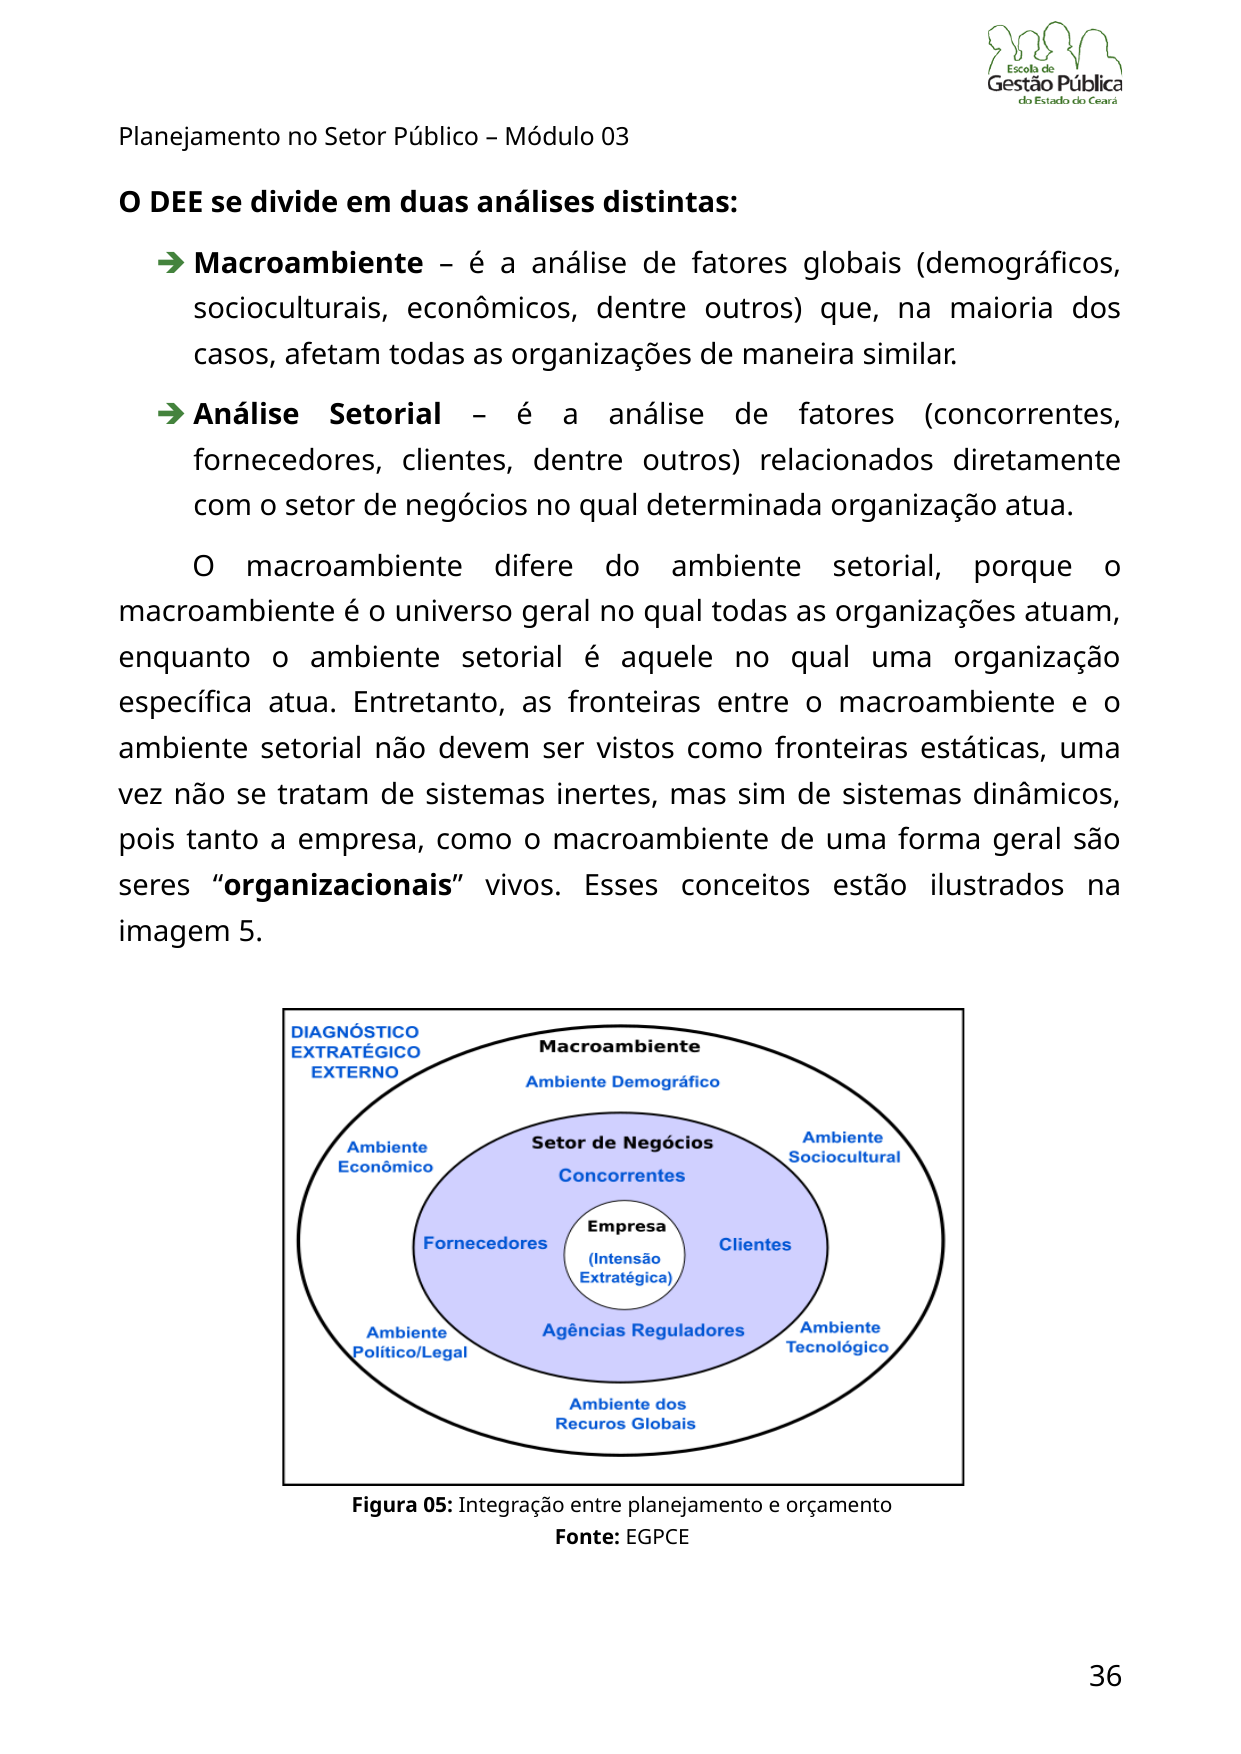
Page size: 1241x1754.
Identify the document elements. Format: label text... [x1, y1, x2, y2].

list O DEE se divide em duas análises distintas: [118, 182, 1122, 221]
text O macroambiente difere do ambiente setorial, porque o macroambiente é o universo geral no qual todas as organizações atuam, enquanto o ambiente setorial é aquele no qual uma organização específica atua. Entretanto, as fronteiras entre o macroambiente e o ambiente setorial não devem ser vistos como fronteiras estáticas, uma vez não se tratam de sistemas inertes, mas sim de sistemas dinâmicos, pois tanto a empresa, como o macroambiente de uma forma geral são seres “organizacionais” vivos. Esses conceitos estão ilustrados na imagem 5. [118, 545, 1122, 949]
list Análise Setorial – é a análise de fatores (concorrentes, fornecedores, clientes, dentre outros) relacionados diretamente com o setor de negócios no qual determinada organização atua. [156, 393, 1122, 524]
picture [282, 1008, 965, 1486]
picture [118, 21, 1123, 104]
text Figura 05: Integração entre planejamento e orçamento Fonte: EGPCE [239, 1007, 1005, 1551]
list Macroambiente – é a análise de fatores globais (demográficos, socioculturais, econômicos, dentre outros) que, na maioria dos casos, afetam todas as organizações de maneira similar. [156, 242, 1122, 373]
